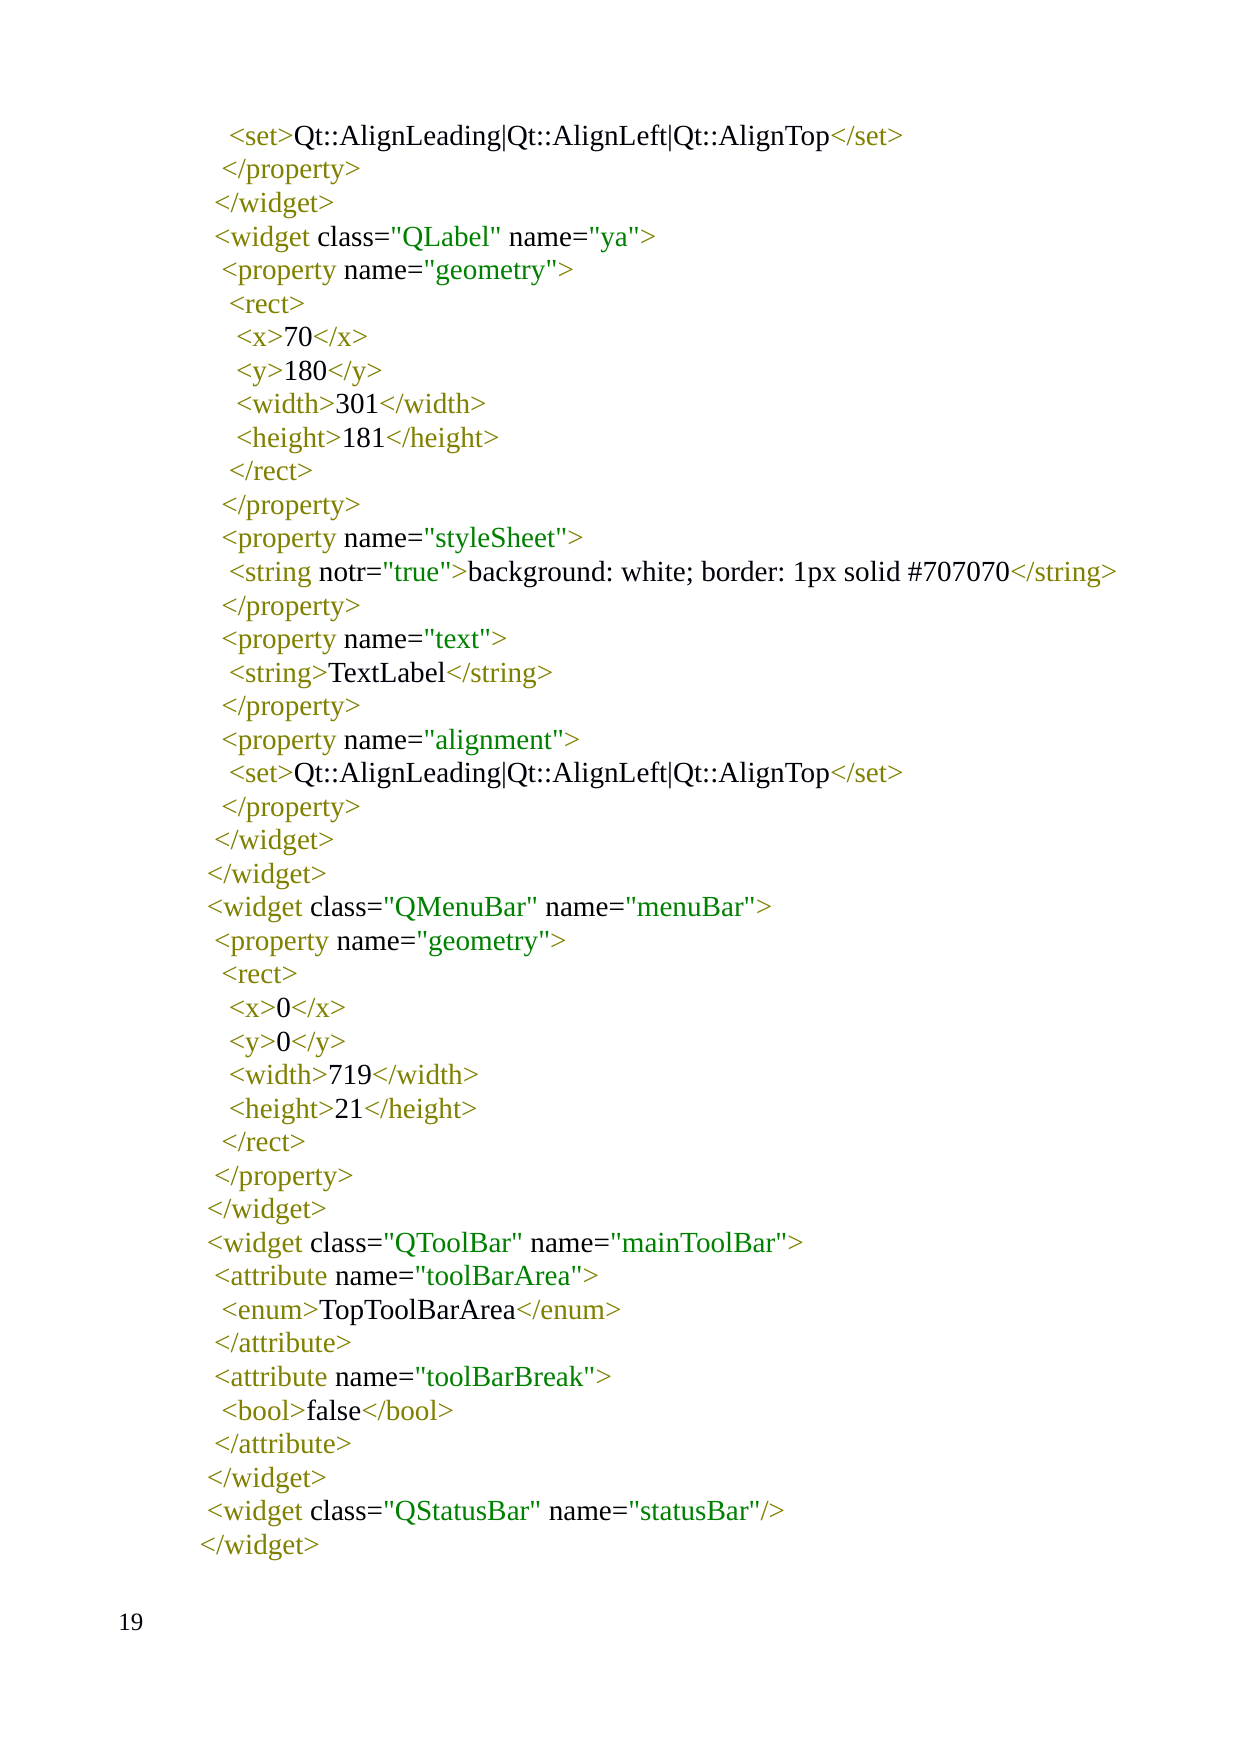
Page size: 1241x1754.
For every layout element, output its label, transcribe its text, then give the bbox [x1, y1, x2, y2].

text </property> [118, 789, 1122, 822]
text </property> [118, 487, 1122, 521]
text <property name="alignment"> [118, 722, 1122, 755]
text </widget> [118, 822, 1122, 856]
text <property name="geometry"> [118, 923, 1122, 957]
text <y>0</y> [118, 1024, 1122, 1057]
text </widget> [118, 185, 1122, 219]
text <rect> [118, 286, 1122, 319]
text </widget> [118, 856, 1122, 889]
text <enum>TopToolBarArea</enum> [118, 1292, 1122, 1326]
text </rect> [118, 1124, 1122, 1158]
text <attribute name="toolBarBreak"> [118, 1359, 1122, 1393]
text <string notr="true">background: white; border: 1px solid #707070</string> [118, 554, 1122, 588]
text </widget> [118, 1191, 1122, 1225]
text <widget class="QMenuBar" name="menuBar"> [118, 889, 1122, 923]
text </property> [118, 588, 1122, 621]
text <set>Qt::AlignLeading|Qt::AlignLeft|Qt::AlignTop</set> [118, 755, 1122, 789]
text </attribute> [118, 1426, 1122, 1460]
text <width>719</width> [118, 1057, 1122, 1091]
text </property> [118, 1158, 1122, 1191]
text </property> [118, 688, 1122, 722]
text <rect> [118, 957, 1122, 990]
text <widget class="QToolBar" name="mainToolBar"> [118, 1225, 1122, 1258]
text <x>70</x> [118, 319, 1122, 353]
text <attribute name="toolBarArea"> [118, 1258, 1122, 1292]
text </widget> [118, 1527, 1122, 1560]
text </widget> [118, 1460, 1122, 1493]
text <string>TextLabel</string> [118, 655, 1122, 688]
text <property name="styleSheet"> [118, 521, 1122, 554]
text <y>180</y> [118, 353, 1122, 386]
text </property> [118, 152, 1122, 185]
text <width>301</width> [118, 386, 1122, 420]
text </attribute> [118, 1326, 1122, 1359]
text <set>Qt::AlignLeading|Qt::AlignLeft|Qt::AlignTop</set> [118, 118, 1122, 152]
text <property name="geometry"> [118, 252, 1122, 286]
text </rect> [118, 453, 1122, 487]
text <bool>false</bool> [118, 1393, 1122, 1426]
text <widget class="QLabel" name="ya"> [118, 219, 1122, 252]
text <property name="text"> [118, 621, 1122, 655]
text <height>181</height> [118, 420, 1122, 453]
text <widget class="QStatusBar" name="statusBar"/> [118, 1493, 1122, 1527]
text <x>0</x> [118, 990, 1122, 1024]
text <height>21</height> [118, 1091, 1122, 1124]
